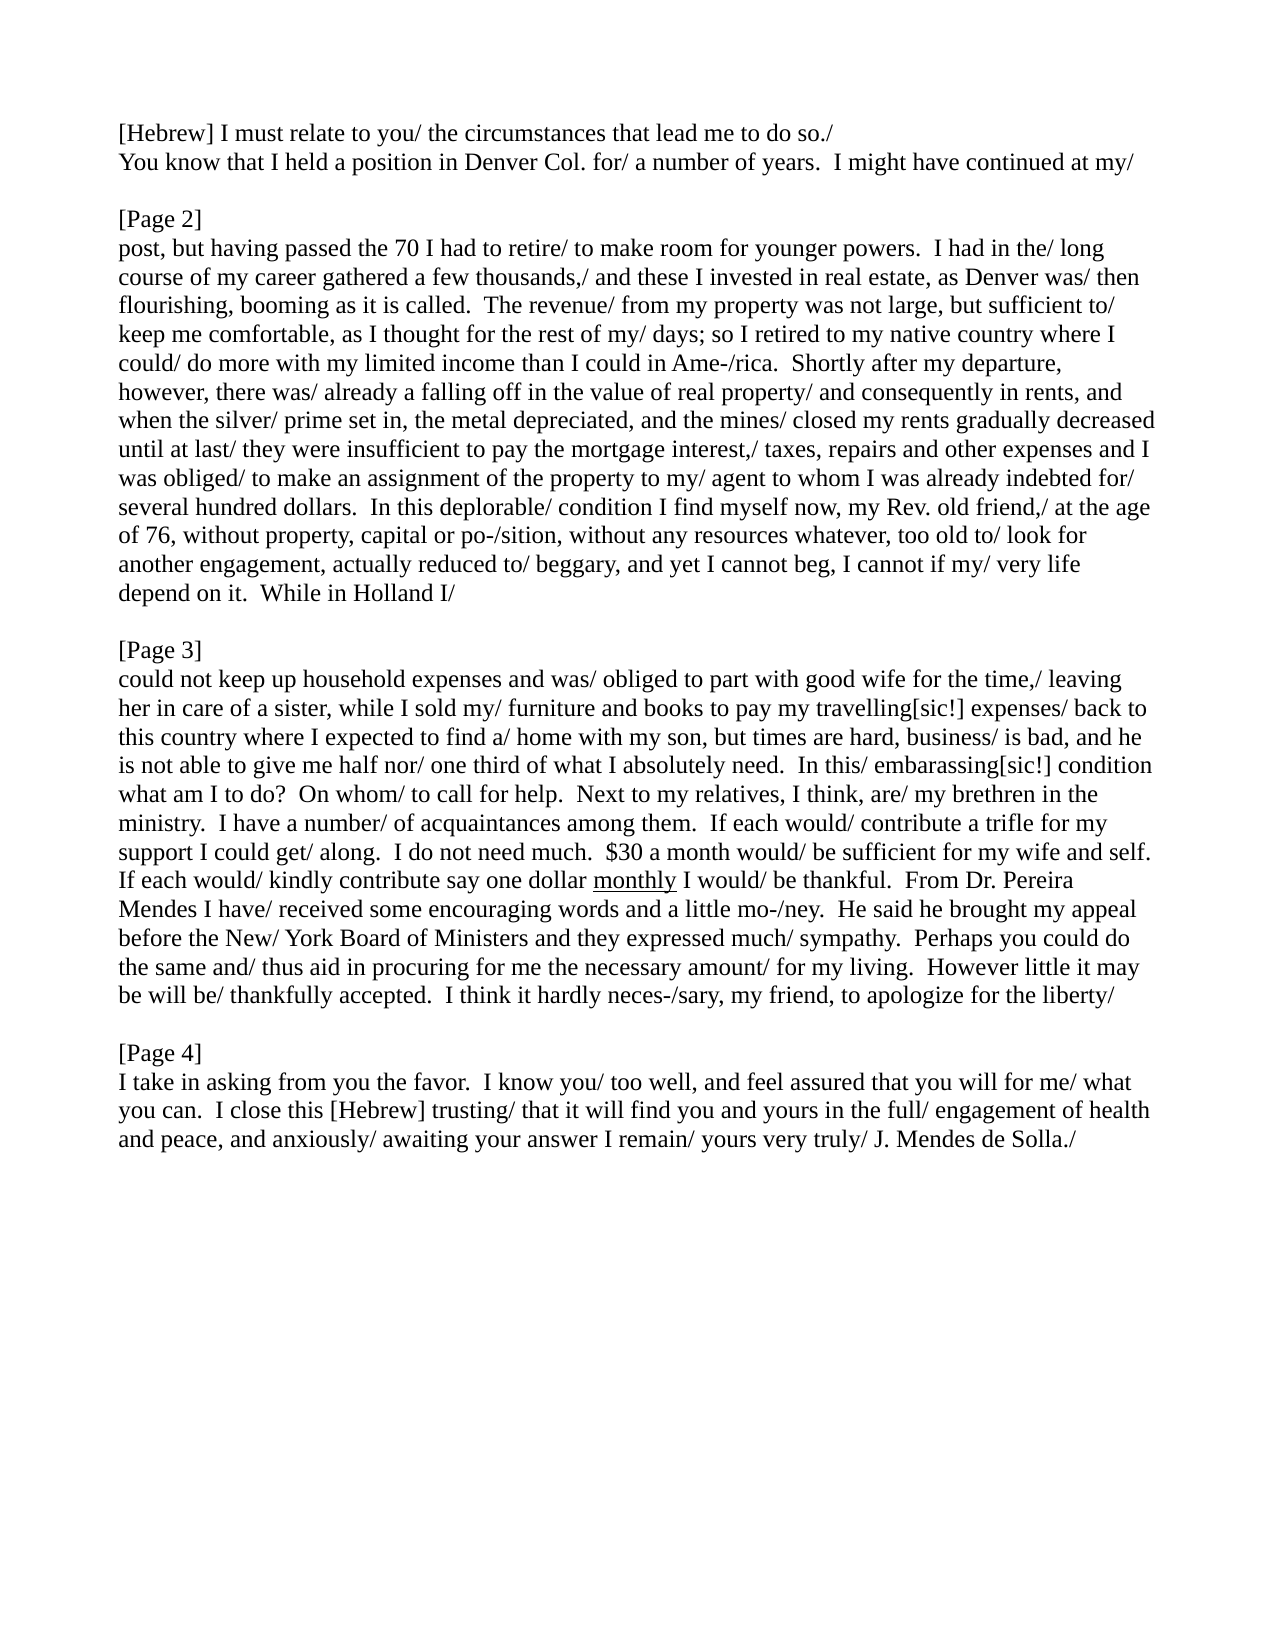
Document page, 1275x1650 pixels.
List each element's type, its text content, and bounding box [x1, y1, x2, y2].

text I take in asking from you the favor. I know you/ too well, and feel assured that you will for me/ what you can. I close this [Hebrew] trusting/ that it will find you and yours in the full/ engagement of health and peace, and anxiously/ awaiting your answer I remain/ yours very truly/ J. Mendes de Solla./ [118, 1067, 1157, 1153]
text could not keep up household expenses and was/ obliged to part with good wife for the time,/ leaving her in care of a sister, while I sold my/ furniture and books to pay my travelling[sic!] expenses/ back to this country where I expected to find a/ home with my son, but times are hard, business/ is bad, and he is not able to give me half nor/ one third of what I absolutely need. In this/ embarassing[sic!] condition what am I to do? On whom/ to call for help. Next to my relatives, I think, are/ my brethren in the ministry. I have a number/ of acquaintances among them. If each would/ contribute a trifle for my support I could get/ along. I do not need much. $30 a month would/ be sufficient for my wife and self. If each would/ kindly contribute say one dollar monthly I would/ be thankful. From Dr. Pereira Mendes I have/ received some encouraging words and a little mo-/ney. He said he brought my appeal before the New/ York Board of Ministers and they expressed much/ sympathy. Perhaps you could do the same and/ thus aid in procuring for me the necessary amount/ for my living. However little it may be will be/ thankfully accepted. I think it hardly neces-/sary, my friend, to apologize for the liberty/ [118, 664, 1157, 1009]
text [Hebrew] I must relate to you/ the circumstances that lead me to do so./ [118, 118, 1157, 147]
text [Page 3] [118, 636, 1157, 664]
text [Page 4] [118, 1038, 1157, 1067]
text You know that I held a position in Denver Col. for/ a number of years. I might have continued at my/ [118, 147, 1157, 176]
text post, but having passed the 70 I had to retire/ to make room for younger powers. I had in the/ long course of my career gathered a few thousands,/ and these I invested in real estate, as Denver was/ then flourishing, booming as it is called. The revenue/ from my property was not large, but sufficient to/ keep me comfortable, as I thought for the rest of my/ days; so I retired to my native country where I could/ do more with my limited income than I could in Ame-/rica. Shortly after my departure, however, there was/ already a falling off in the value of real property/ and consequently in rents, and when the silver/ prime set in, the metal depreciated, and the mines/ closed my rents gradually decreased until at last/ they were insufficient to pay the mortgage interest,/ taxes, repairs and other expenses and I was obliged/ to make an assignment of the property to my/ agent to whom I was already indebted for/ several hundred dollars. In this deplorable/ condition I find myself now, my Rev. old friend,/ at the age of 76, without property, capital or po-/sition, without any resources whatever, too old to/ look for another engagement, actually reduced to/ beggary, and yet I cannot beg, I cannot if my/ very life depend on it. While in Holland I/ [118, 233, 1157, 607]
text [Page 2] [118, 204, 1157, 233]
